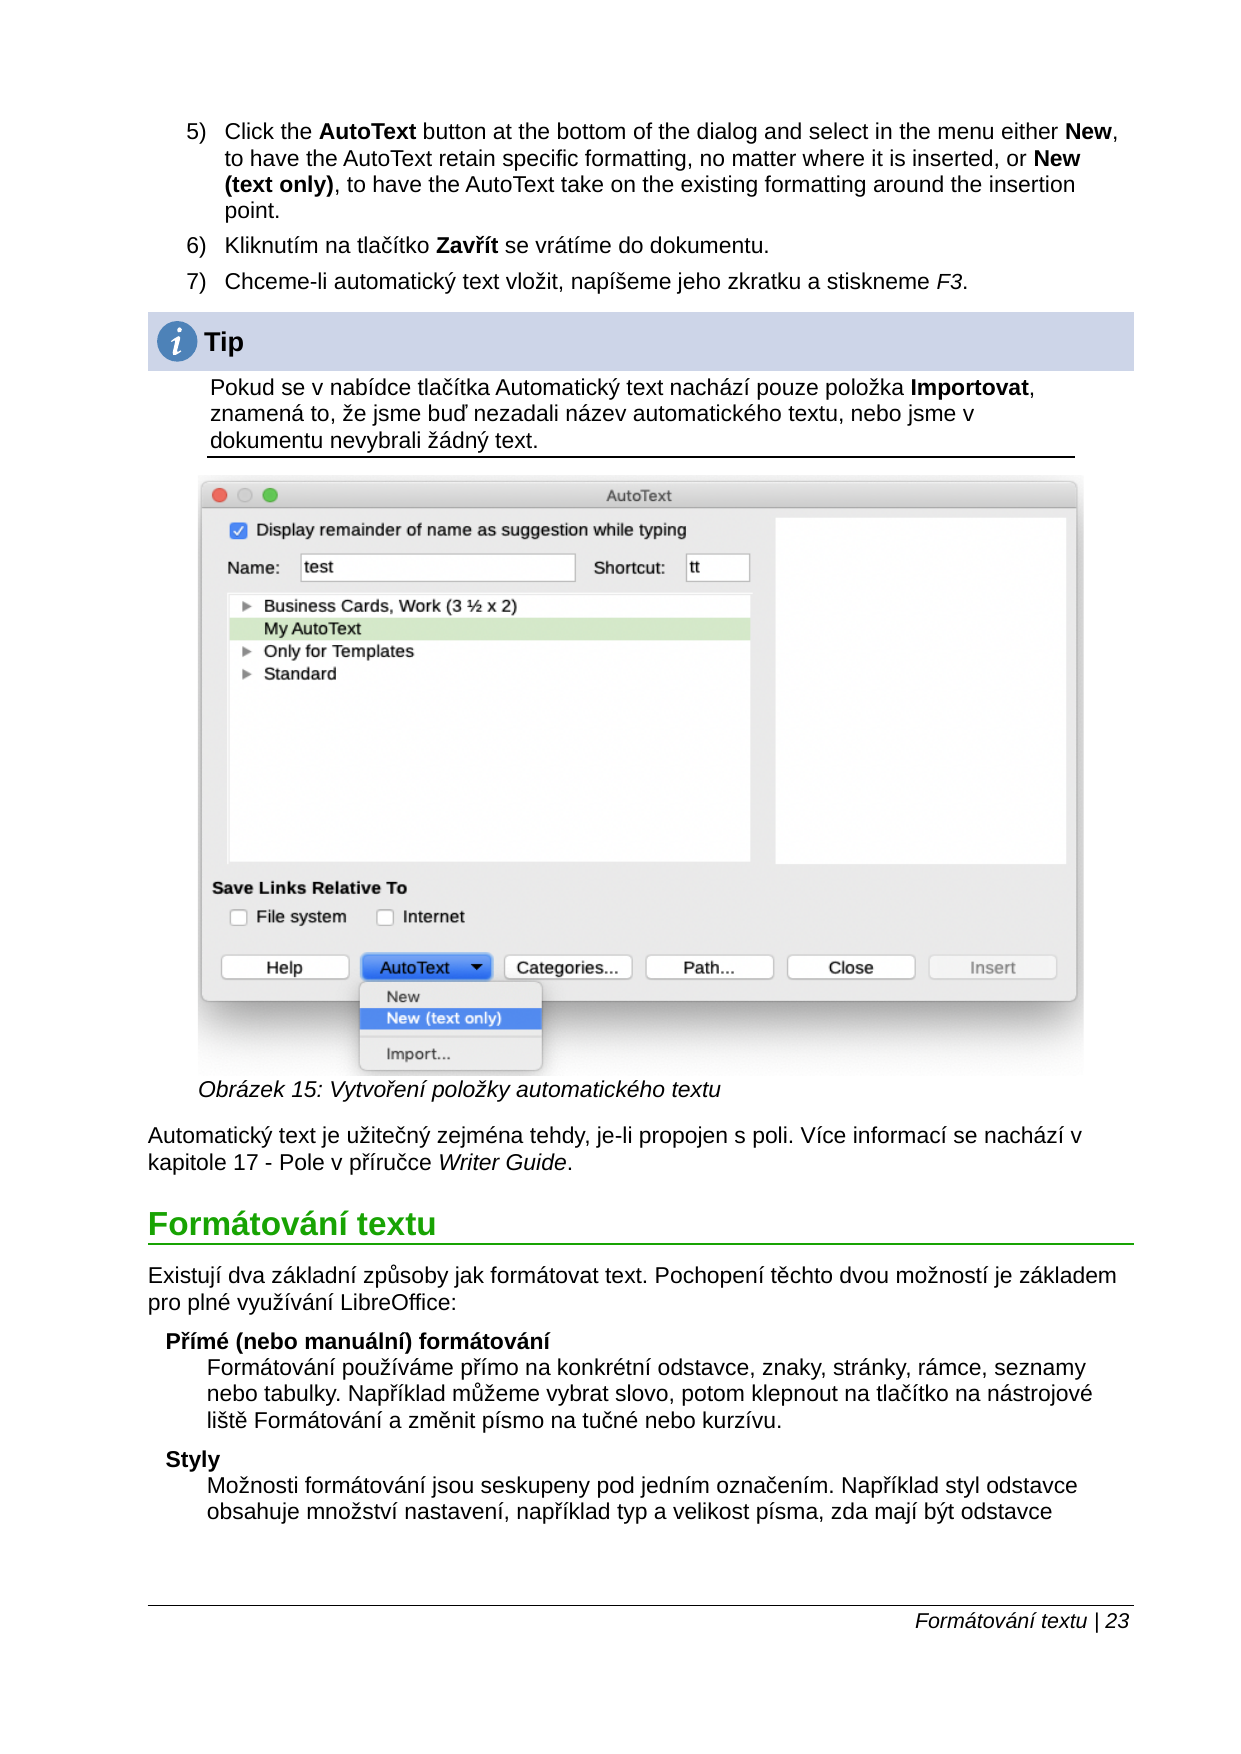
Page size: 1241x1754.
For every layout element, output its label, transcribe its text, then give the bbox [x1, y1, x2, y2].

text Pokud se v nabídce tlačítka Automatický text nachází pouze položka Importovat, znamená to, že jsme buď nezadali název automatického textu, nebo jsme v dokumentu nevybrali žádný text. [207, 371, 1075, 456]
text Možnosti formátování jsou seskupeny pod jedním označením. Například styl odstavce obsahuje množství nastavení, například typ a velikost písma, zda mají být odstavce [207, 1472, 1134, 1525]
text Obrázek 15: Vytvoření položky automatického textu [198, 1076, 1084, 1102]
list Chceme-li automatický text vložit, napíšeme jeho zkratku a stiskneme F3. [207, 268, 1134, 294]
picture [197, 475, 1084, 1076]
list Click the AutoText button at the bottom of the dialog and select in the menu either New, to have the AutoText retain specific formatting, no matter where it is inserted, or New (text only), to have the AutoText take on the existing formatting around the insertion point. [207, 118, 1134, 223]
subtitle Tip [148, 312, 1134, 371]
text Přímé (nebo manuální) formátování [165, 1328, 1134, 1354]
text Existují dva základní způsoby jak formátovat text. Pochopení těchto dvou možností je základem pro plné využívání LibreOffice: [148, 1262, 1134, 1315]
text Automatický text je užitečný zejména tehdy, je-li propojen s poli. Více informací se nachází v kapitole 17 - Pole v příručce Writer Guide. [148, 1122, 1134, 1175]
list Kliknutím na tlačítko Zavřít se vrátíme do dokumentu. [207, 232, 1134, 259]
text Styly [165, 1446, 1134, 1472]
subtitle Formátování textu [148, 1204, 1134, 1243]
text Formátování používáme přímo na konkrétní odstavce, znaky, stránky, rámce, seznamy nebo tabulky. Například můžeme vybrat slovo, potom klepnout na tlačítko na nástrojové liště Formátování a změnit písmo na tučné nebo kurzívu. [207, 1354, 1134, 1433]
